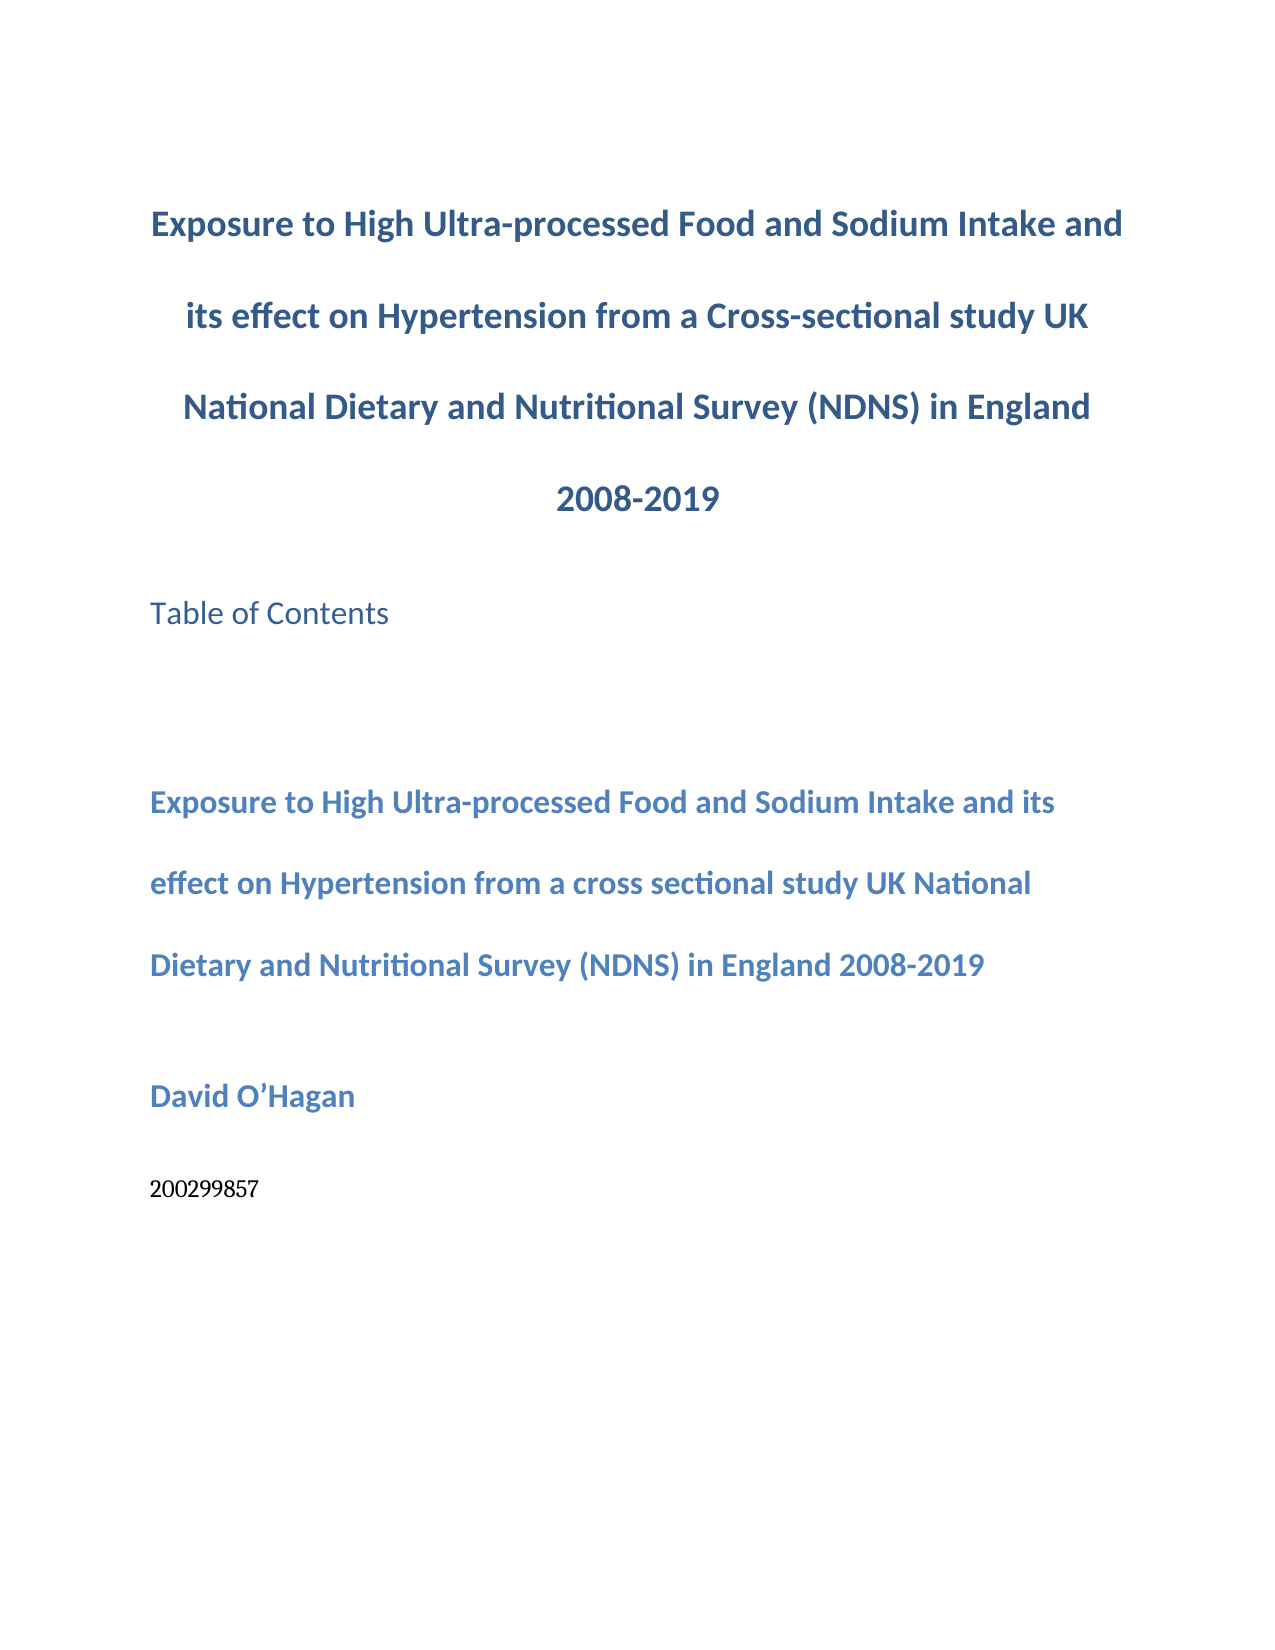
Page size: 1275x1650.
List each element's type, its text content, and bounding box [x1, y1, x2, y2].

subtitle Exposure to High Ultra-processed Food and Sodium Intake and its effect on Hypertension from a cross sectional study UK National Dietary and Nutritional Survey (NDNS) in England 2008-2019 [150, 781, 1125, 984]
title Exposure to High Ultra-processed Food and Sodium Intake and its effect on Hypertension from a Cross-sectional study UK National Dietary and Nutritional Survey (NDNS) in England 2008-2019 [150, 200, 1125, 521]
text 200299857 [150, 1175, 1125, 1204]
subtitle David O’Hagan [150, 1075, 1125, 1116]
subtitle Table of Contents [150, 592, 1125, 632]
